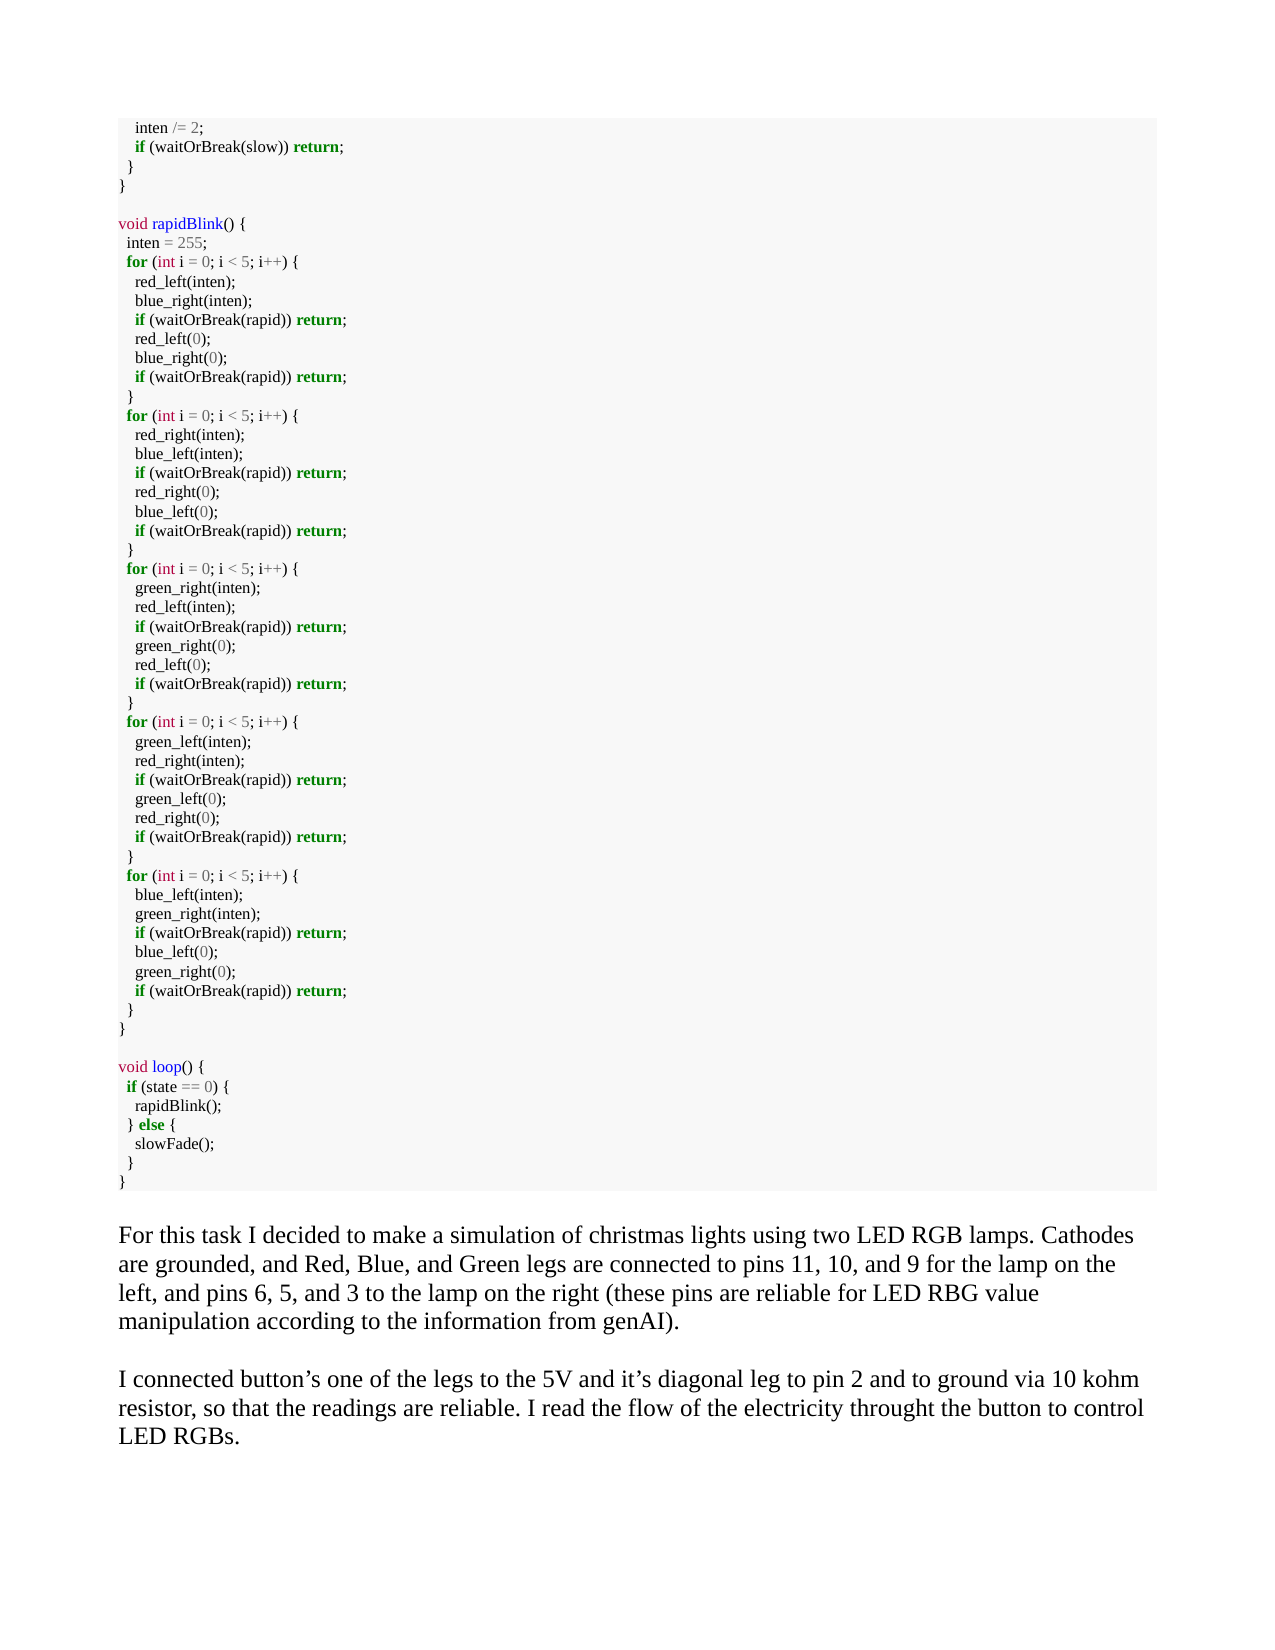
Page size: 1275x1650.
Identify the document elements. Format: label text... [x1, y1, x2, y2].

text green_right(inten); [118, 578, 1157, 597]
text green_left(0); [118, 789, 1157, 808]
text void rapidBlink() { [118, 214, 1157, 233]
text } [118, 1153, 1157, 1172]
text inten = 255; [118, 233, 1157, 252]
text red_left(0); [118, 655, 1157, 674]
text blue_right(inten); [118, 291, 1157, 310]
text green_right(0); [118, 636, 1157, 655]
text inten /= 2; [118, 118, 1157, 137]
text red_right(0); [118, 808, 1157, 827]
text green_right(inten); [118, 904, 1157, 923]
text void loop() { [118, 1057, 1157, 1076]
text blue_left(inten); [118, 444, 1157, 463]
text if (waitOrBreak(rapid)) return; [118, 463, 1157, 482]
text For this task I decided to make a simulation of christmas lights using two LED RGB lamps. Cathodes are grounded, and Red, Blue, and Green legs are connected to pins 11, 10, and 9 for the lamp on the left, and pins 6, 5, and 3 to the lamp on the right (these pins are reliable for LED RBG value manipulation according to the information from genAI). [118, 1220, 1157, 1335]
text if (waitOrBreak(slow)) return; [118, 137, 1157, 156]
text slowFade(); [118, 1134, 1157, 1153]
text if (waitOrBreak(rapid)) return; [118, 674, 1157, 693]
text rapidBlink(); [118, 1096, 1157, 1115]
text red_left(inten); [118, 597, 1157, 616]
text } [118, 1000, 1157, 1019]
text blue_left(inten); [118, 885, 1157, 904]
text if (waitOrBreak(rapid)) return; [118, 367, 1157, 386]
text for (int i = 0; i < 5; i++) { [118, 406, 1157, 425]
text } [118, 176, 1157, 195]
text } [118, 540, 1157, 559]
text if (waitOrBreak(rapid)) return; [118, 827, 1157, 846]
text if (waitOrBreak(rapid)) return; [118, 616, 1157, 636]
text blue_right(0); [118, 348, 1157, 367]
text red_right(inten); [118, 425, 1157, 444]
text if (waitOrBreak(rapid)) return; [118, 923, 1157, 942]
text } else { [118, 1115, 1157, 1134]
text red_left(0); [118, 329, 1157, 348]
text if (waitOrBreak(rapid)) return; [118, 521, 1157, 540]
text for (int i = 0; i < 5; i++) { [118, 252, 1157, 271]
text } [118, 1019, 1157, 1038]
text } [118, 846, 1157, 866]
text red_left(inten); [118, 271, 1157, 291]
text blue_left(0); [118, 501, 1157, 521]
text if (waitOrBreak(rapid)) return; [118, 981, 1157, 1000]
text green_right(0); [118, 961, 1157, 981]
text } [118, 693, 1157, 712]
text if (waitOrBreak(rapid)) return; [118, 770, 1157, 789]
text } [118, 1172, 1157, 1191]
text I connected button’s one of the legs to the 5V and it’s diagonal leg to pin 2 and to ground via 10 kohm resistor, so that the readings are reliable. I read the flow of the electricity throught the button to control LED RGBs. [118, 1364, 1157, 1450]
text if (waitOrBreak(rapid)) return; [118, 310, 1157, 329]
text blue_left(0); [118, 942, 1157, 961]
text green_left(inten); [118, 731, 1157, 751]
text } [118, 156, 1157, 176]
text red_right(inten); [118, 751, 1157, 770]
text red_right(0); [118, 482, 1157, 501]
text for (int i = 0; i < 5; i++) { [118, 712, 1157, 731]
text if (state == 0) { [118, 1076, 1157, 1096]
text } [118, 386, 1157, 406]
text for (int i = 0; i < 5; i++) { [118, 866, 1157, 885]
text for (int i = 0; i < 5; i++) { [118, 559, 1157, 578]
